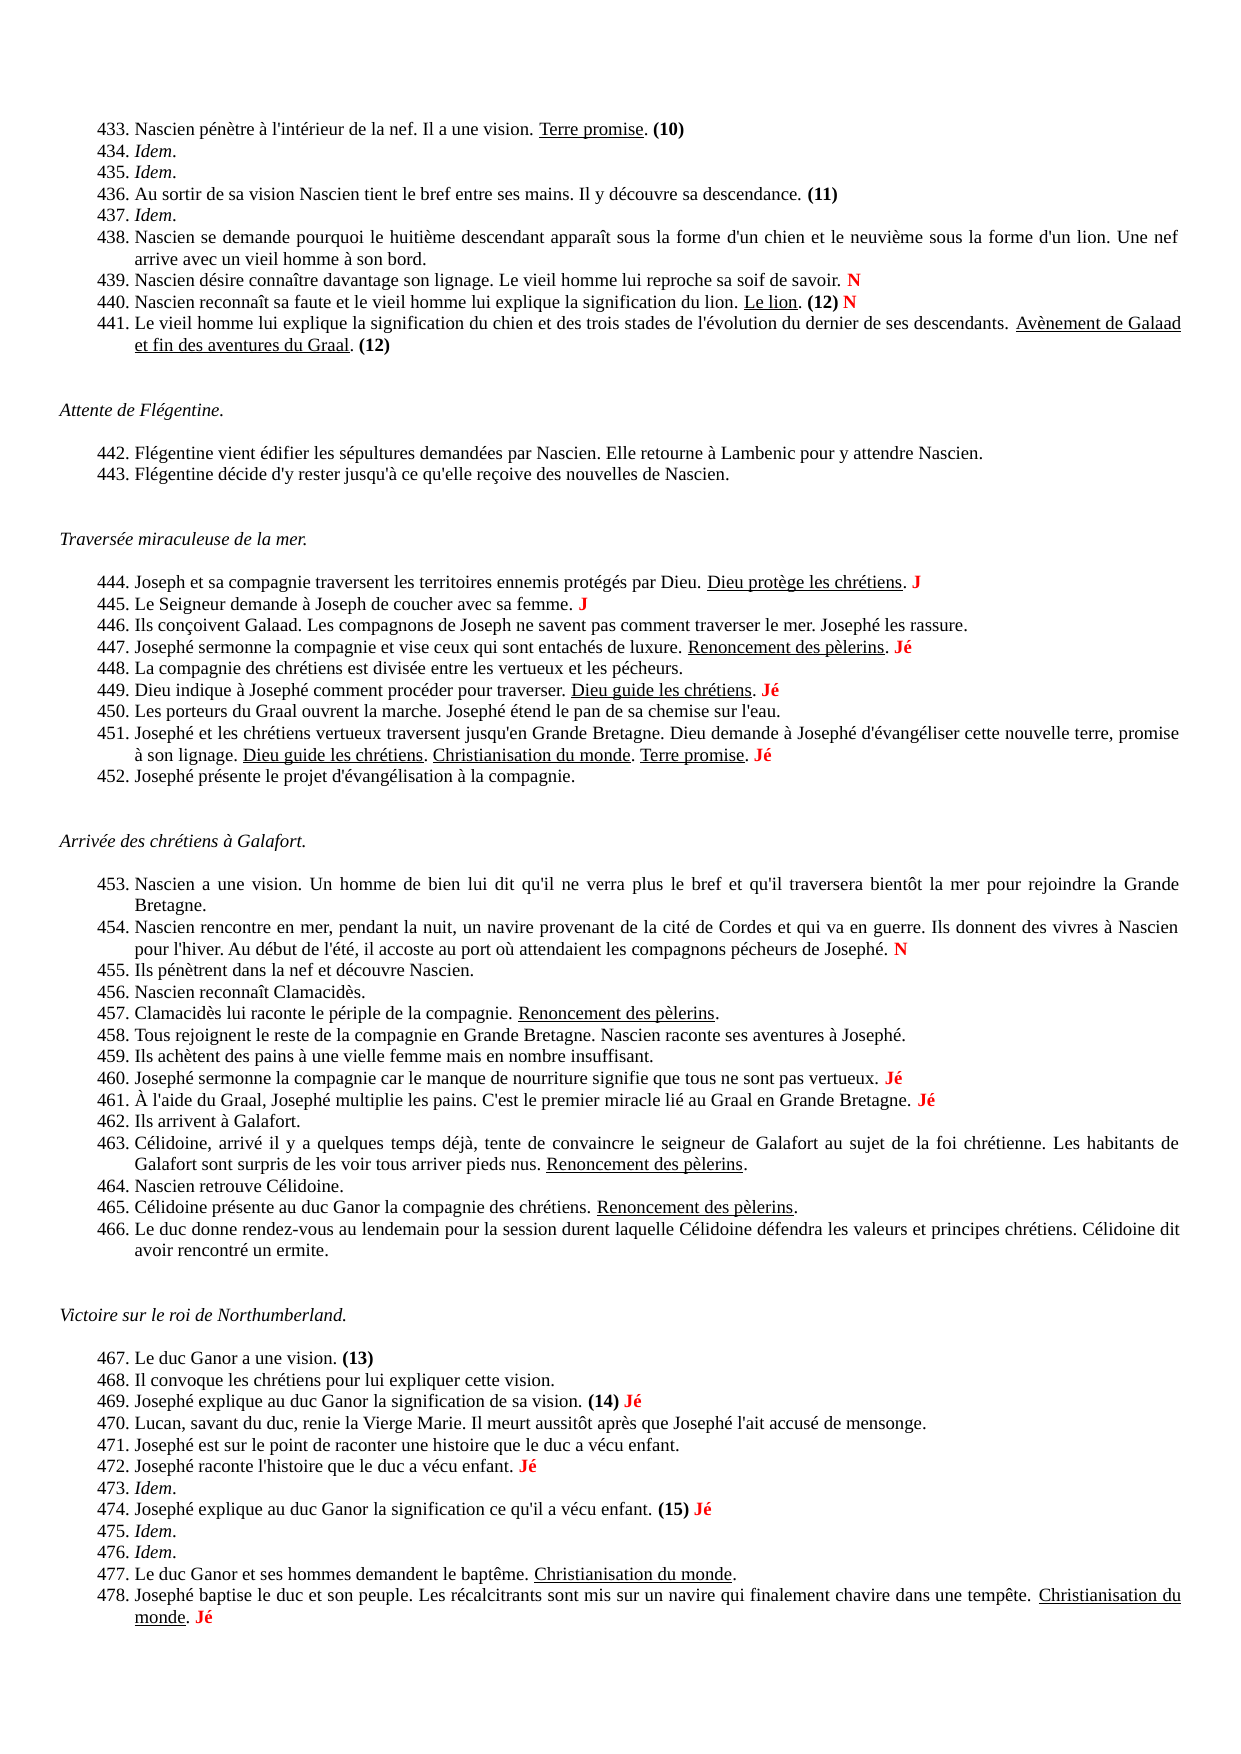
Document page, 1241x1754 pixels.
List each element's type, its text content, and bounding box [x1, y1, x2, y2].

list Clamacidès lui raconte le périple de la compagnie. Renoncement des pèlerins. [97, 1002, 1181, 1024]
list Ils pénètrent dans la nef et découvre Nascien. [97, 959, 1181, 981]
list Célidoine présente au duc Ganor la compagnie des chrétiens. Renoncement des pèlerins. [97, 1196, 1181, 1218]
list Josephé explique au duc Ganor la signification ce qu'il a vécu enfant. (15) Jé [97, 1498, 1181, 1520]
text Arrivée des chrétiens à Galafort. [59, 830, 1181, 851]
list Idem. [97, 1477, 1181, 1498]
list Nascien se demande pourquoi le huitième descendant apparaît sous la forme d'un chien et le neuvième sous la forme d'un lion. Une nef arrive avec un vieil homme à son bord. [97, 226, 1181, 269]
list Nascien retrouve Célidoine. [97, 1175, 1181, 1196]
list À l'aide du Graal, Josephé multiplie les pains. C'est le premier miracle lié au Graal en Grande Bretagne. Jé [97, 1088, 1181, 1110]
list Idem. [97, 204, 1181, 226]
list Idem. [97, 161, 1181, 183]
list Les porteurs du Graal ouvrent la marche. Josephé étend le pan de sa chemise sur l'eau. [97, 700, 1181, 722]
list Idem. [97, 140, 1181, 161]
list Josephé et les chrétiens vertueux traversent jusqu'en Grande Bretagne. Dieu demande à Josephé d'évangéliser cette nouvelle terre, promise à son lignage. Dieu guide les chrétiens. Christianisation du monde. Terre promise. Jé [97, 722, 1181, 765]
list Le Seigneur demande à Joseph de coucher avec sa femme. J [97, 592, 1181, 614]
list Josephé sermonne la compagnie car le manque de nourriture signifie que tous ne sont pas vertueux. Jé [97, 1067, 1181, 1088]
text Attente de Flégentine. [59, 398, 1181, 420]
text Victoire sur le roi de Northumberland. [59, 1304, 1181, 1326]
list Nascien désire connaître davantage son lignage. Le vieil homme lui reproche sa soif de savoir. N [97, 269, 1181, 291]
list Nascien a une vision. Un homme de bien lui dit qu'il ne verra plus le bref et qu'il traversera bientôt la mer pour rejoindre la Grande Bretagne. [97, 873, 1181, 916]
list La compagnie des chrétiens est divisée entre les vertueux et les pécheurs. [97, 657, 1181, 679]
list Nascien reconnaît sa faute et le vieil homme lui explique la signification du lion. Le lion. (12) N [97, 291, 1181, 312]
list Josephé sermonne la compagnie et vise ceux qui sont entachés de luxure. Renoncement des pèlerins. Jé [97, 636, 1181, 657]
list Au sortir de sa vision Nascien tient le bref entre ses mains. Il y découvre sa descendance. (11) [97, 183, 1181, 204]
list Il convoque les chrétiens pour lui expliquer cette vision. [97, 1369, 1181, 1390]
list Tous rejoignent le reste de la compagnie en Grande Bretagne. Nascien raconte ses aventures à Josephé. [97, 1024, 1181, 1045]
list Idem. [97, 1541, 1181, 1563]
list Josephé est sur le point de raconter une histoire que le duc a vécu enfant. [97, 1433, 1181, 1455]
list Nascien rencontre en mer, pendant la nuit, un navire provenant de la cité de Cordes et qui va en guerre. Ils donnent des vivres à Nascien pour l'hiver. Au début de l'été, il accoste au port où attendaient les compagnons pécheurs de Josephé. N [97, 916, 1181, 959]
list Le duc Ganor a une vision. (13) [97, 1347, 1181, 1369]
list Célidoine, arrivé il y a quelques temps déjà, tente de convaincre le seigneur de Galafort au sujet de la foi chrétienne. Les habitants de Galafort sont surpris de les voir tous arriver pieds nus. Renoncement des pèlerins. [97, 1132, 1181, 1175]
list Flégentine décide d'y rester jusqu'à ce qu'elle reçoive des nouvelles de Nascien. [97, 463, 1181, 485]
list Ils conçoivent Galaad. Les compagnons de Joseph ne savent pas comment traverser le mer. Josephé les rassure. [97, 614, 1181, 636]
list Le vieil homme lui explique la signification du chien et des trois stades de l'évolution du dernier de ses descendants. Avènement de Galaad et fin des aventures du Graal. (12) [97, 312, 1181, 355]
list Josephé explique au duc Ganor la signification de sa vision. (14) Jé [97, 1390, 1181, 1412]
list Nascien reconnaît Clamacidès. [97, 981, 1181, 1002]
list Ils achètent des pains à une vielle femme mais en nombre insuffisant. [97, 1045, 1181, 1067]
list Idem. [97, 1520, 1181, 1541]
list Joseph et sa compagnie traversent les territoires ennemis protégés par Dieu. Dieu protège les chrétiens. J [97, 571, 1181, 592]
list Josephé raconte l'histoire que le duc a vécu enfant. Jé [97, 1455, 1181, 1477]
list Lucan, savant du duc, renie la Vierge Marie. Il meurt aussitôt après que Josephé l'ait accusé de mensonge. [97, 1412, 1181, 1433]
list Nascien pénètre à l'intérieur de la nef. Il a une vision. Terre promise. (10) [97, 118, 1181, 140]
list Le duc Ganor et ses hommes demandent le baptême. Christianisation du monde. [97, 1563, 1181, 1584]
list Dieu indique à Josephé comment procéder pour traverser. Dieu guide les chrétiens. Jé [97, 679, 1181, 700]
list Josephé baptise le duc et son peuple. Les récalcitrants sont mis sur un navire qui finalement chavire dans une tempête. Christianisation du monde. Jé [97, 1584, 1181, 1627]
list Josephé présente le projet d'évangélisation à la compagnie. [97, 765, 1181, 787]
text Traversée miraculeuse de la mer. [59, 528, 1181, 549]
list Flégentine vient édifier les sépultures demandées par Nascien. Elle retourne à Lambenic pour y attendre Nascien. [97, 442, 1181, 463]
list Le duc donne rendez-vous au lendemain pour la session durent laquelle Célidoine défendra les valeurs et principes chrétiens. Célidoine dit avoir rencontré un ermite. [97, 1218, 1181, 1261]
list Ils arrivent à Galafort. [97, 1110, 1181, 1132]
